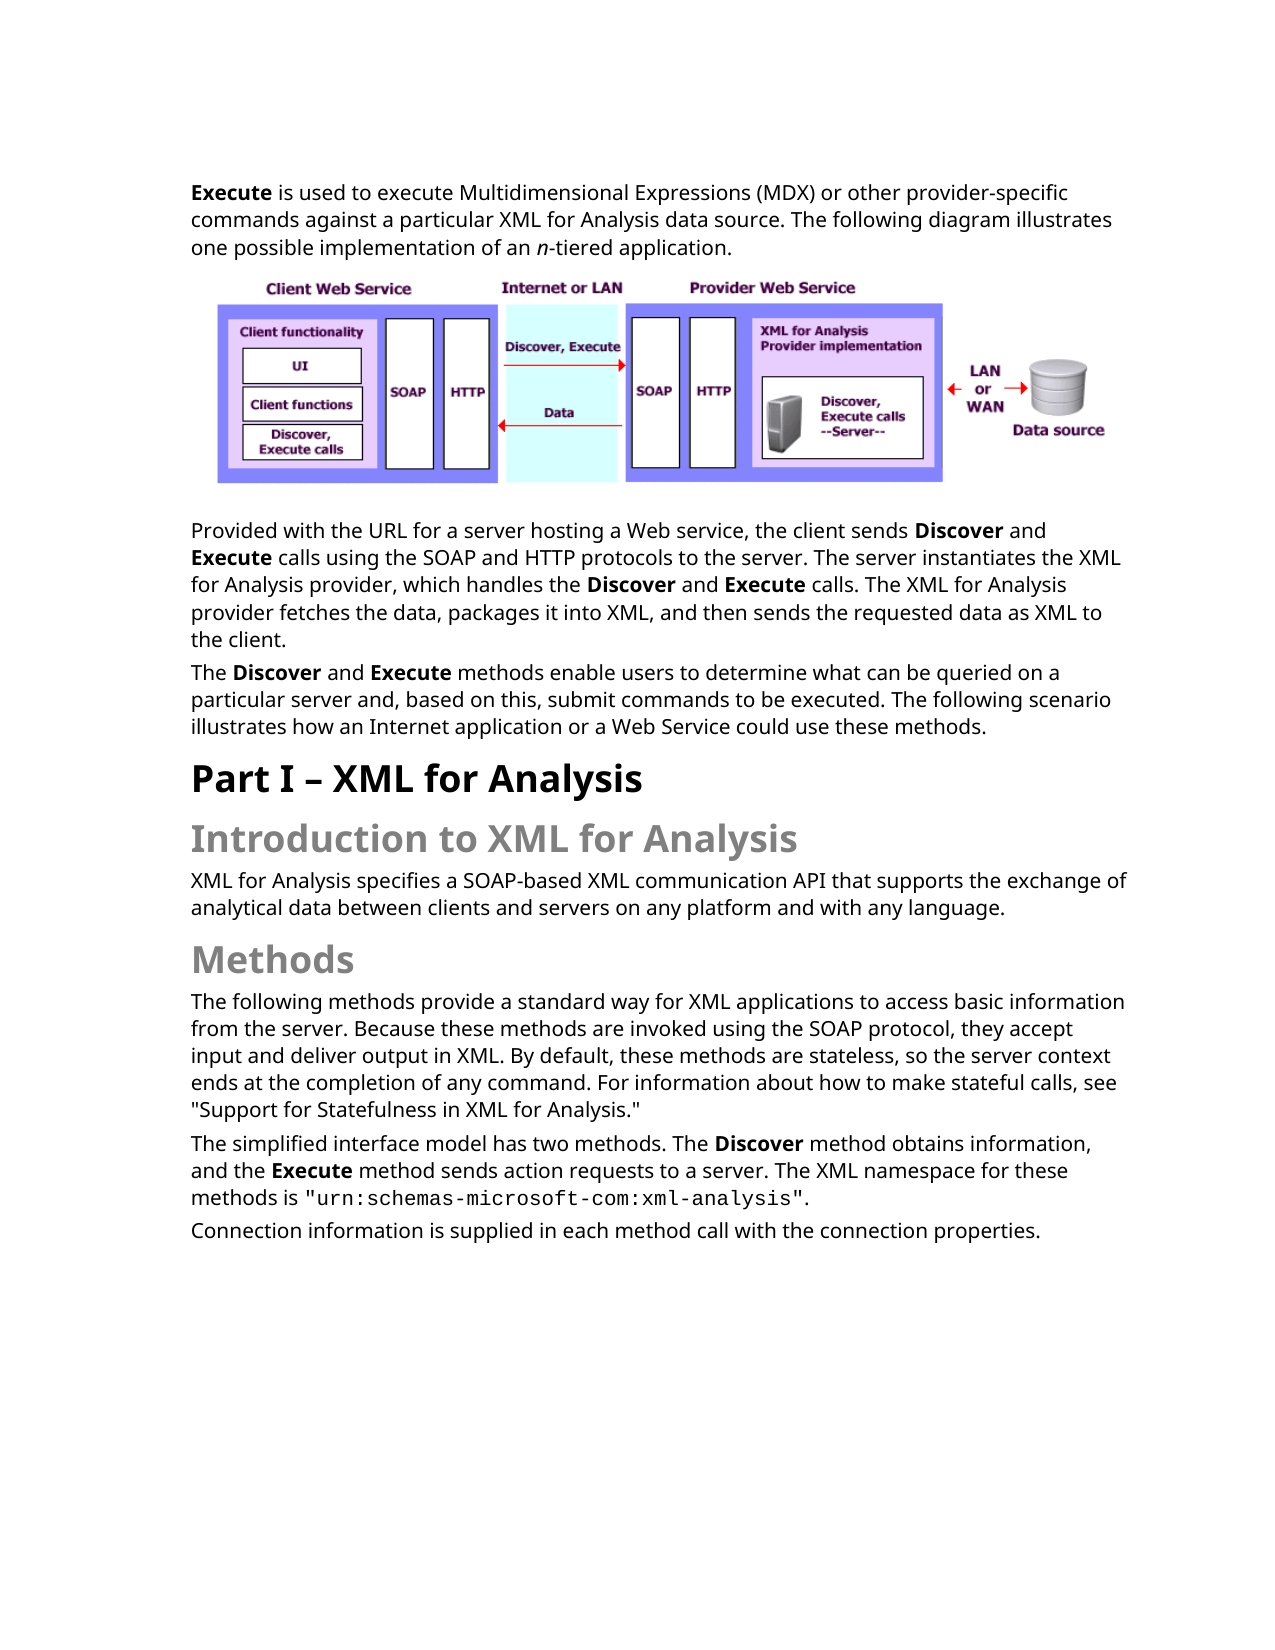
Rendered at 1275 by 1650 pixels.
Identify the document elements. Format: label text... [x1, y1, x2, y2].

text Provided with the URL for a server hosting a Web service, the client sends Discover and Execute calls using the SOAP and HTTP protocols to the server. The server instantiates the XML for Analysis provider, which handles the Discover and Execute calls. The XML for Analysis provider fetches the data, packages it into XML, and then sends the requested data as XML to the client. [191, 517, 1128, 652]
subtitle Introduction to XML for Analysis [191, 819, 1128, 861]
subtitle Methods [191, 940, 1128, 982]
text Connection information is supplied in each method call with the connection properties. [191, 1217, 1128, 1244]
text XML for Analysis specifies a SOAP-based XML communication API that supports the exchange of analytical data between clients and servers on any platform and with any language. [191, 867, 1128, 921]
picture [207, 275, 1112, 490]
text The following methods provide a standard way for XML applications to access basic information from the server. Because these methods are invoked using the SOAP protocol, they accept input and deliver output in XML. By default, these methods are stateless, so the server context ends at the completion of any command. For information about how to make stateful calls, see "Support for Statefulness in XML for Analysis." [191, 988, 1128, 1123]
text Execute is used to execute Multidimensional Expressions (MDX) or other provider-specific commands against a particular XML for Analysis data source. The following diagram illustrates one possible implementation of an n-tiered application. [191, 179, 1128, 260]
text The simplified interface model has two methods. The Discover method obtains information, and the Execute method sends action requests to a server. The XML namespace for these methods is "urn:schemas-microsoft-com:xml-analysis". [191, 1129, 1128, 1211]
subtitle Part I – XML for Analysis [191, 759, 1128, 800]
text The Discover and Execute methods enable users to determine what can be queried on a particular server and, based on this, submit commands to be executed. The following scenario illustrates how an Internet application or a Web Service could use these methods. [191, 659, 1128, 740]
